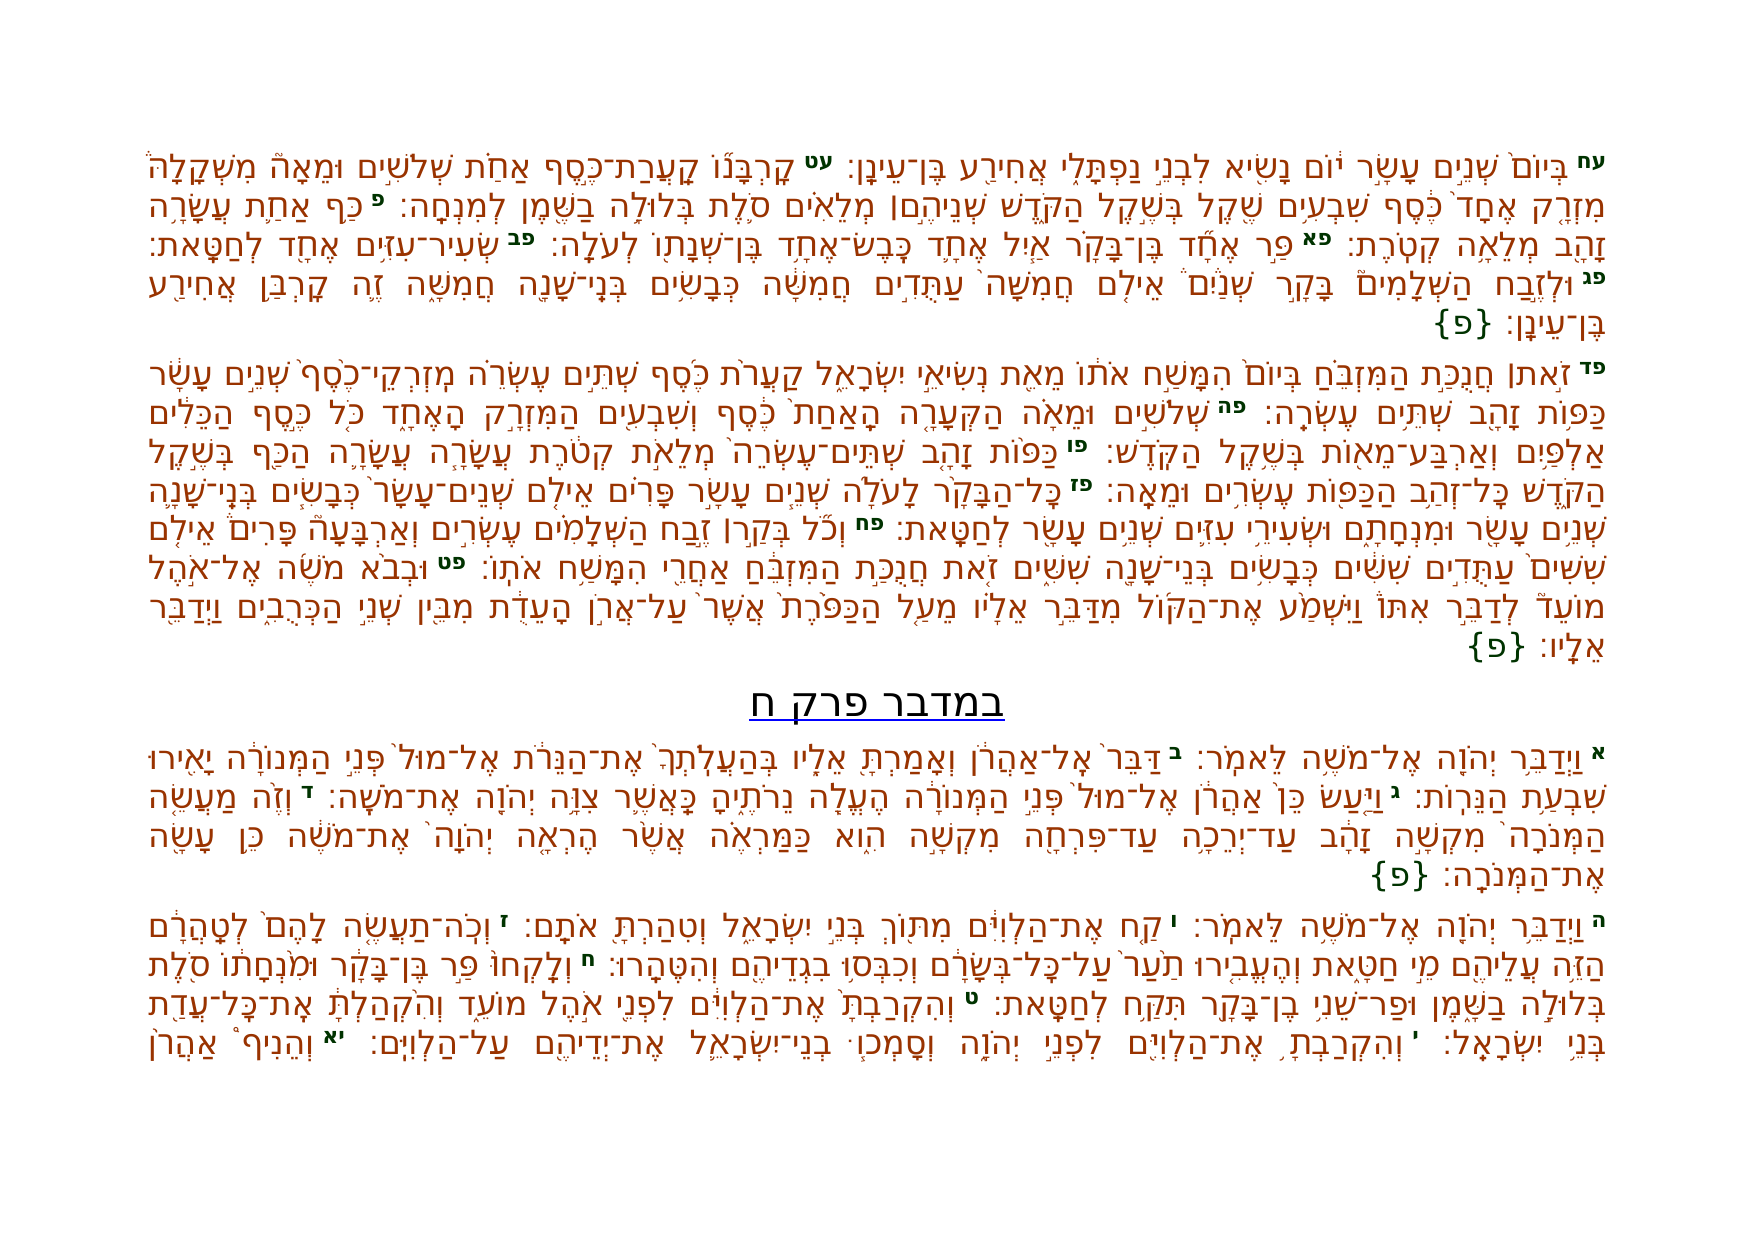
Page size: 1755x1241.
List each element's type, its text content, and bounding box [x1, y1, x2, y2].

text עח בְּיוֹם֙ שְׁנֵ֣ים עָשָׂ֣ר י֔וֹם נָשִׂ֖יא לִבְנֵ֣י נַפְתָּלִ֑י אֲחִירַ֖ע בֶּן־עֵינָֽן׃ עט קׇרְבָּנ֞וֹ קַֽעֲרַת־כֶּ֣סֶף אַחַ֗ת שְׁלֹשִׁ֣ים וּמֵאָה֮ מִשְׁקָלָהּ֒ מִזְרָ֤ק אֶחָד֙ כֶּ֔סֶף שִׁבְעִ֥ים שֶׁ֖קֶל בְּשֶׁ֣קֶל הַקֹּ֑דֶשׁ שְׁנֵיהֶ֣ם׀ מְלֵאִ֗ים סֹ֛לֶת בְּלוּלָ֥ה בַשֶּׁ֖מֶן לְמִנְחָֽה׃ פ כַּ֥ף אַחַ֛ת עֲשָׂרָ֥ה זָהָ֖ב מְלֵאָ֥ה קְטֹֽרֶת׃ פא פַּ֣ר אֶחָ֞ד בֶּן־בָּקָ֗ר אַ֧יִל אֶחָ֛ד כֶּֽבֶשׂ־אֶחָ֥ד בֶּן־שְׁנָת֖וֹ לְעֹלָֽה׃ פב שְׂעִיר־עִזִּ֥ים אֶחָ֖ד לְחַטָּֽאת׃ פג וּלְזֶ֣בַח הַשְּׁלָמִים֮ בָּקָ֣ר שְׁנַ֒יִם֒ אֵילִ֤ם חֲמִשָּׁה֙ עַתֻּדִ֣ים חֲמִשָּׁ֔ה כְּבָשִׂ֥ים בְּנֵֽי־שָׁנָ֖ה חֲמִשָּׁ֑ה זֶ֛ה קׇרְבַּ֥ן אֲחִירַ֖ע בֶּן־עֵינָֽן׃ {פ} [148, 148, 1606, 342]
text א וַיְדַבֵּ֥ר יְהֹוָ֖ה אֶל־מֹשֶׁ֥ה לֵּאמֹֽר׃ ב דַּבֵּר֙ אֶֽל־אַהֲרֹ֔ן וְאָמַרְתָּ֖ אֵלָ֑יו בְּהַעֲלֹֽתְךָ֙ אֶת־הַנֵּרֹ֔ת אֶל־מוּל֙ פְּנֵ֣י הַמְּנוֹרָ֔ה יָאִ֖ירוּ שִׁבְעַ֥ת הַנֵּרֽוֹת׃ ג וַיַּ֤עַשׂ כֵּן֙ אַהֲרֹ֔ן אֶל־מוּל֙ פְּנֵ֣י הַמְּנוֹרָ֔ה הֶעֱלָ֖ה נֵרֹתֶ֑יהָ כַּֽאֲשֶׁ֛ר צִוָּ֥ה יְהֹוָ֖ה אֶת־מֹשֶֽׁה׃ ד וְזֶ֨ה מַעֲשֵׂ֤ה הַמְּנֹרָה֙ מִקְשָׁ֣ה זָהָ֔ב עַד־יְרֵכָ֥הּ עַד־פִּרְחָ֖הּ מִקְשָׁ֣ה הִ֑וא כַּמַּרְאֶ֗ה אֲשֶׁ֨ר הֶרְאָ֤ה יְהֹוָה֙ אֶת־מֹשֶׁ֔ה כֵּ֥ן עָשָׂ֖ה אֶת־הַמְּנֹרָֽה׃ {פ} [148, 739, 1606, 894]
text ה וַיְדַבֵּ֥ר יְהֹוָ֖ה אֶל־מֹשֶׁ֥ה לֵּאמֹֽר׃ ו קַ֚ח אֶת־הַלְוִיִּ֔ם מִתּ֖וֹךְ בְּנֵ֣י יִשְׂרָאֵ֑ל וְטִהַרְתָּ֖ אֹתָֽם׃ ז וְכֹֽה־תַעֲשֶׂ֤ה לָהֶם֙ לְטַֽהֲרָ֔ם הַזֵּ֥ה עֲלֵיהֶ֖ם מֵ֣י חַטָּ֑את וְהֶעֱבִ֤ירוּ תַ֙עַר֙ עַל־כׇּל־בְּשָׂרָ֔ם וְכִבְּס֥וּ בִגְדֵיהֶ֖ם וְהִטֶּהָֽרוּ׃ ח וְלָֽקְחוּ֙ פַּ֣ר בֶּן־בָּקָ֔ר וּמִ֨נְחָת֔וֹ סֹ֖לֶת בְּלוּלָ֣ה בַשָּׁ֑מֶן וּפַר־שֵׁנִ֥י בֶן־בָּקָ֖ר תִּקַּ֥ח לְחַטָּֽאת׃ ט וְהִקְרַבְתָּ֙ אֶת־הַלְוִיִּ֔ם לִפְנֵ֖י אֹ֣הֶל מוֹעֵ֑ד וְהִ֨קְהַלְתָּ֔ אֶֽת־כׇּל־עֲדַ֖ת בְּנֵ֥י יִשְׂרָאֵֽל׃ י וְהִקְרַבְתָּ֥ אֶת־הַלְוִיִּ֖ם לִפְנֵ֣י יְהֹוָ֑ה וְסָמְכ֧וּ בְנֵי־יִשְׂרָאֵ֛ל אֶת־יְדֵיהֶ֖ם עַל־הַלְוִיִּֽם׃ יא וְהֵנִיף֩ אַהֲרֹ֨ן [148, 907, 1606, 1062]
text פד זֹ֣את׀ חֲנֻכַּ֣ת הַמִּזְבֵּ֗חַ בְּיוֹם֙ הִמָּשַׁ֣ח אֹת֔וֹ מֵאֵ֖ת נְשִׂיאֵ֣י יִשְׂרָאֵ֑ל קַעֲרֹ֨ת כֶּ֜סֶף שְׁתֵּ֣ים עֶשְׂרֵ֗ה מִֽזְרְקֵי־כֶ֙סֶף֙ שְׁנֵ֣ים עָשָׂ֔ר כַּפּ֥וֹת זָהָ֖ב שְׁתֵּ֥ים עֶשְׂרֵֽה׃ פה שְׁלֹשִׁ֣ים וּמֵאָ֗ה הַקְּעָרָ֤ה הָֽאַחַת֙ כֶּ֔סֶף וְשִׁבְעִ֖ים הַמִּזְרָ֣ק הָאֶחָ֑ד כֹּ֚ל כֶּ֣סֶף הַכֵּלִ֔ים אַלְפַּ֥יִם וְאַרְבַּע־מֵא֖וֹת בְּשֶׁ֥קֶל הַקֹּֽדֶשׁ׃ פו כַּפּ֨וֹת זָהָ֤ב שְׁתֵּים־עֶשְׂרֵה֙ מְלֵאֹ֣ת קְטֹ֔רֶת עֲשָׂרָ֧ה עֲשָׂרָ֛ה הַכַּ֖ף בְּשֶׁ֣קֶל הַקֹּ֑דֶשׁ כׇּל־זְהַ֥ב הַכַּפּ֖וֹת עֶשְׂרִ֥ים וּמֵאָֽה׃ פז כׇּל־הַבָּקָ֨ר לָעֹלָ֜ה שְׁנֵ֧ים עָשָׂ֣ר פָּרִ֗ים אֵילִ֤ם שְׁנֵים־עָשָׂר֙ כְּבָשִׂ֧ים בְּנֵֽי־שָׁנָ֛ה שְׁנֵ֥ים עָשָׂ֖ר וּמִנְחָתָ֑ם וּשְׂעִירֵ֥י עִזִּ֛ים שְׁנֵ֥ים עָשָׂ֖ר לְחַטָּֽאת׃ פח וְכֹ֞ל בְּקַ֣ר׀ זֶ֣בַח הַשְּׁלָמִ֗ים עֶשְׂרִ֣ים וְאַרְבָּעָה֮ פָּרִים֒ אֵילִ֤ם שִׁשִּׁים֙ עַתֻּדִ֣ים שִׁשִּׁ֔ים כְּבָשִׂ֥ים בְּנֵי־שָׁנָ֖ה שִׁשִּׁ֑ים זֹ֚את חֲנֻכַּ֣ת הַמִּזְבֵּ֔חַ אַחֲרֵ֖י הִמָּשַׁ֥ח אֹתֽוֹ׃ פט וּבְבֹ֨א מֹשֶׁ֜ה אֶל־אֹ֣הֶל מוֹעֵד֮ לְדַבֵּ֣ר אִתּוֹ֒ וַיִּשְׁמַ֨ע אֶת־הַקּ֜וֹל מִדַּבֵּ֣ר אֵלָ֗יו מֵעַ֤ל הַכַּפֹּ֙רֶת֙ אֲשֶׁר֙ עַל־אֲרֹ֣ן הָעֵדֻ֔ת מִבֵּ֖ין שְׁנֵ֣י הַכְּרֻבִ֑ים וַיְדַבֵּ֖ר אֵלָֽיו׃ {פ} [148, 354, 1606, 665]
text במדבר פרק ח [148, 678, 1606, 726]
